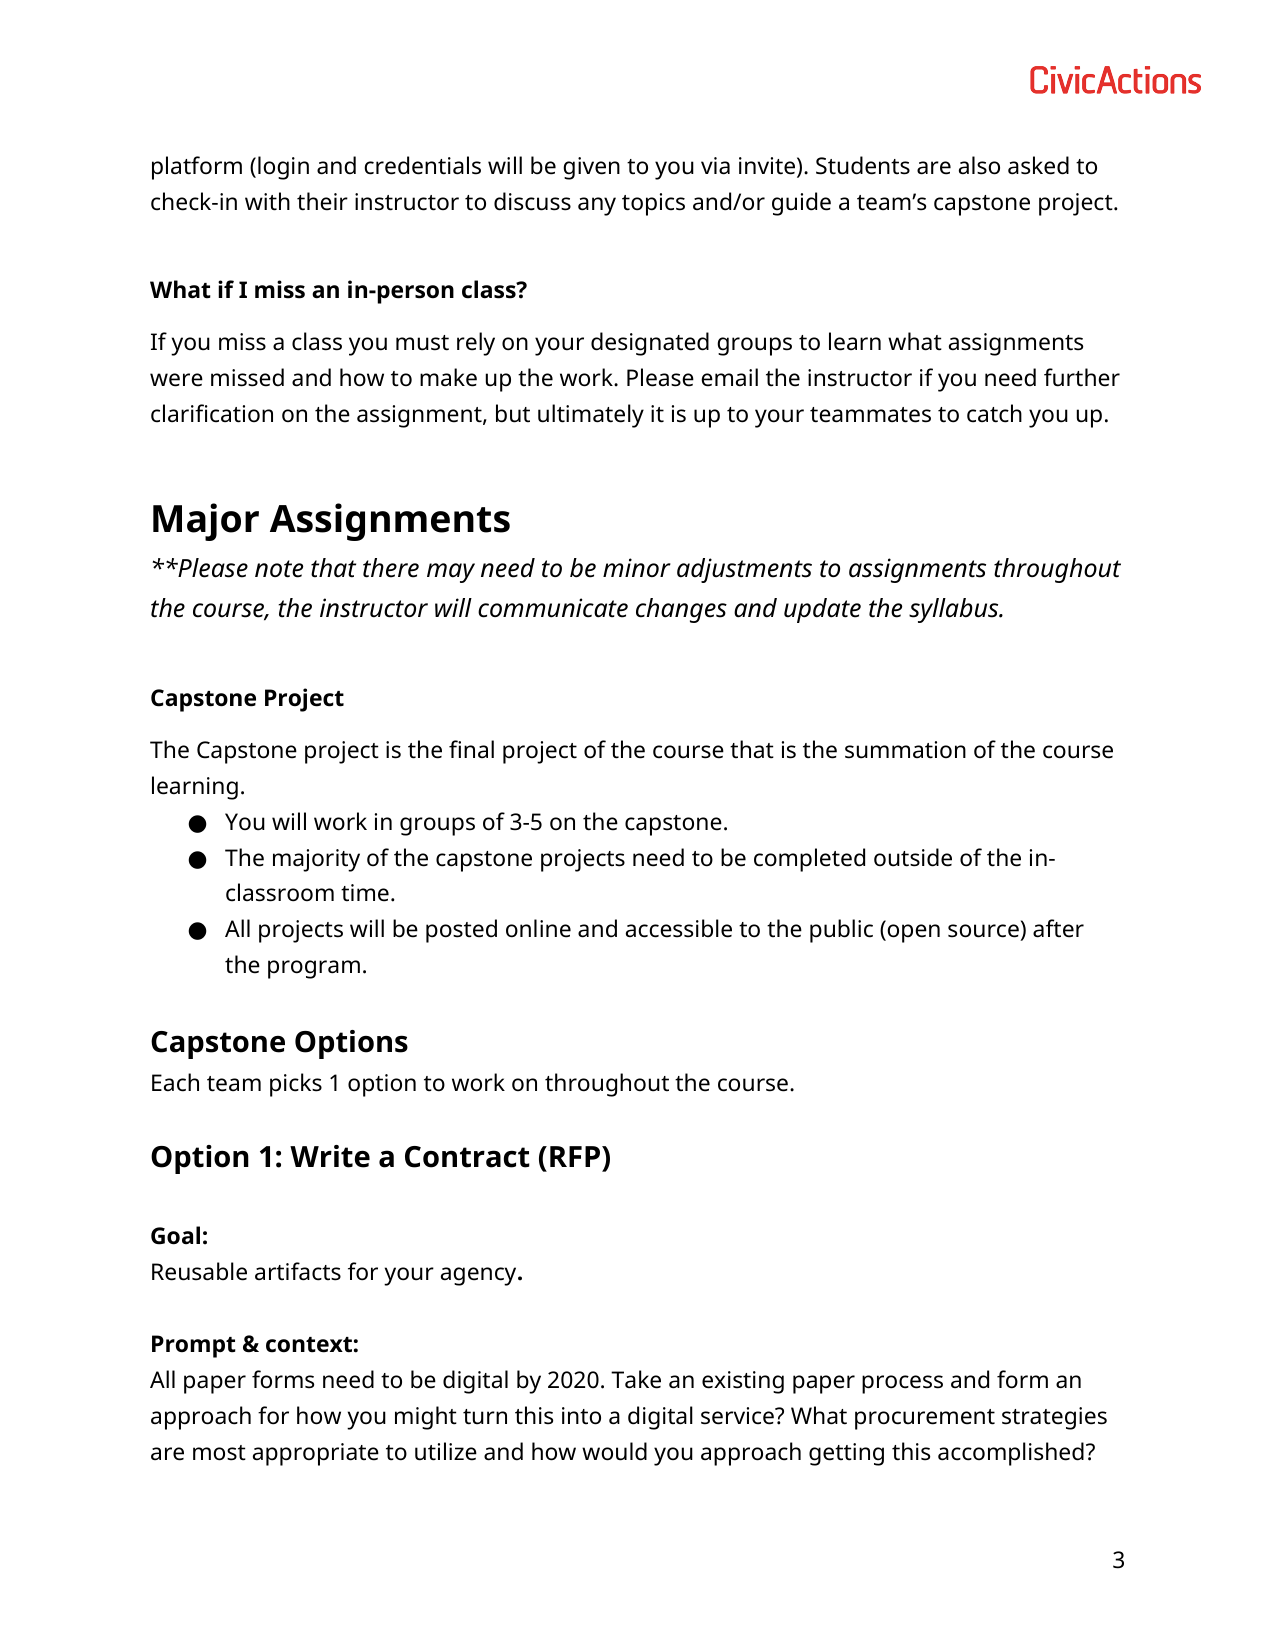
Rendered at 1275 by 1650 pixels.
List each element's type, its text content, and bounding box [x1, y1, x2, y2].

text platform (login and credentials will be given to you via invite). Students are also asked to check-in with their instructor to discuss any topics and/or guide a team’s capstone project. [150, 150, 1125, 217]
text Capstone Options [150, 1021, 1125, 1061]
text Major Assignments [150, 492, 1125, 543]
picture [1026, 64, 1204, 96]
text If you miss a class you must rely on your designated groups to learn what assignments were missed and how to make up the work. Please email the instructor if you need further clarification on the assignment, but ultimately it is up to your teammates to catch you up. [150, 326, 1125, 429]
text Prompt & context: [150, 1328, 1125, 1359]
subtitle What if I miss an in-person class? [150, 274, 1125, 305]
text Reusable artifacts for your agency. [150, 1256, 1125, 1287]
text **Please note that there may need to be minor adjustments to assignments throughout the course, the instructor will communicate changes and update the syllabus. [150, 551, 1125, 624]
text The Capstone project is the final project of the course that is the summation of the course learning. [150, 734, 1125, 801]
list You will work in groups of 3-5 on the capstone. [187, 806, 1125, 837]
text All paper forms need to be digital by 2020. Take an existing paper process and form an approach for how you might turn this into a digital service? What procurement strategies are most appropriate to utilize and how would you approach getting this accomplished? [150, 1364, 1125, 1467]
list All projects will be posted online and accessible to the public (open source) after the program. [187, 913, 1125, 981]
subtitle Option 1: Write a Contract (RFP) [150, 1136, 1125, 1176]
subtitle Capstone Project [150, 682, 1125, 713]
list The majority of the capstone projects need to be completed outside of the in-classroom time. [187, 841, 1125, 909]
text Goal: [150, 1220, 1125, 1251]
text Each team picks 1 option to work on throughout the course. [150, 1067, 1125, 1098]
